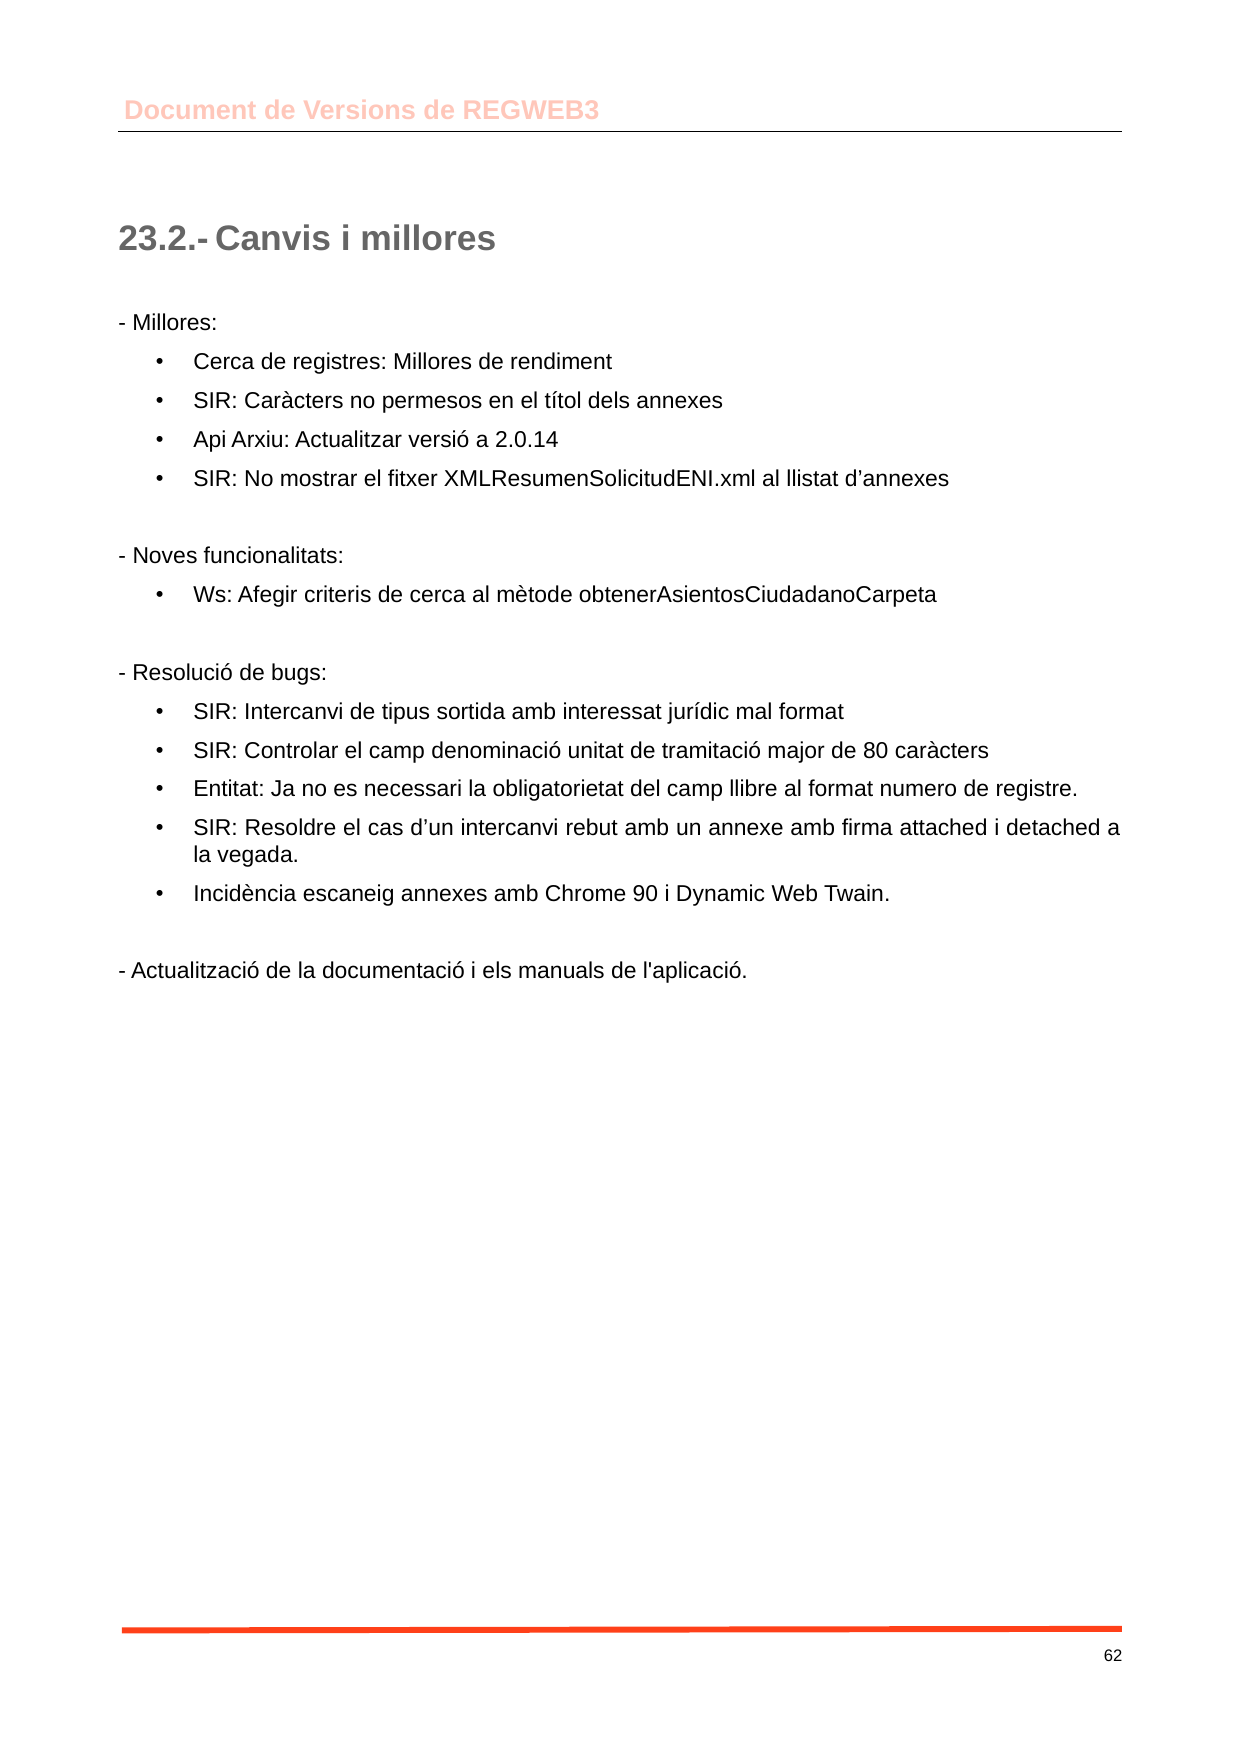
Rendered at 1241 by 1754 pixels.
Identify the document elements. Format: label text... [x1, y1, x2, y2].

text - Actualització de la documentació i els manuals de l'aplicació. [118, 957, 1122, 983]
list Incidència escaneig annexes amb Chrome 90 i Dynamic Web Twain. [156, 879, 1122, 906]
list Cerca de registres: Millores de rendiment [156, 348, 1122, 374]
list Ws: Afegir criteris de cerca al mètode obtenerAsientosCiudadanoCarpeta [156, 581, 1122, 607]
list Entitat: Ja no es necessari la obligatorietat del camp llibre al format numero de registre. [156, 775, 1122, 802]
list SIR: Intercanvi de tipus sortida amb interessat jurídic mal format [156, 698, 1122, 724]
text - Resolució de bugs: [118, 659, 1122, 685]
list SIR: Resoldre el cas d’un intercanvi rebut amb un annexe amb firma attached i detached a la vegada. [156, 814, 1122, 867]
list Api Arxiu: Actualitzar versió a 2.0.14 [156, 426, 1122, 452]
subtitle Canvis i millores [118, 217, 1122, 258]
text - Noves funcionalitats: [118, 542, 1122, 569]
list SIR: Controlar el camp denominació unitat de tramitació major de 80 caràcters [156, 737, 1122, 763]
text - Millores: [118, 309, 1122, 336]
list SIR: No mostrar el fitxer XMLResumenSolicitudENI.xml al llistat d’annexes [156, 464, 1122, 491]
list SIR: Caràcters no permesos en el títol dels annexes [156, 387, 1122, 413]
